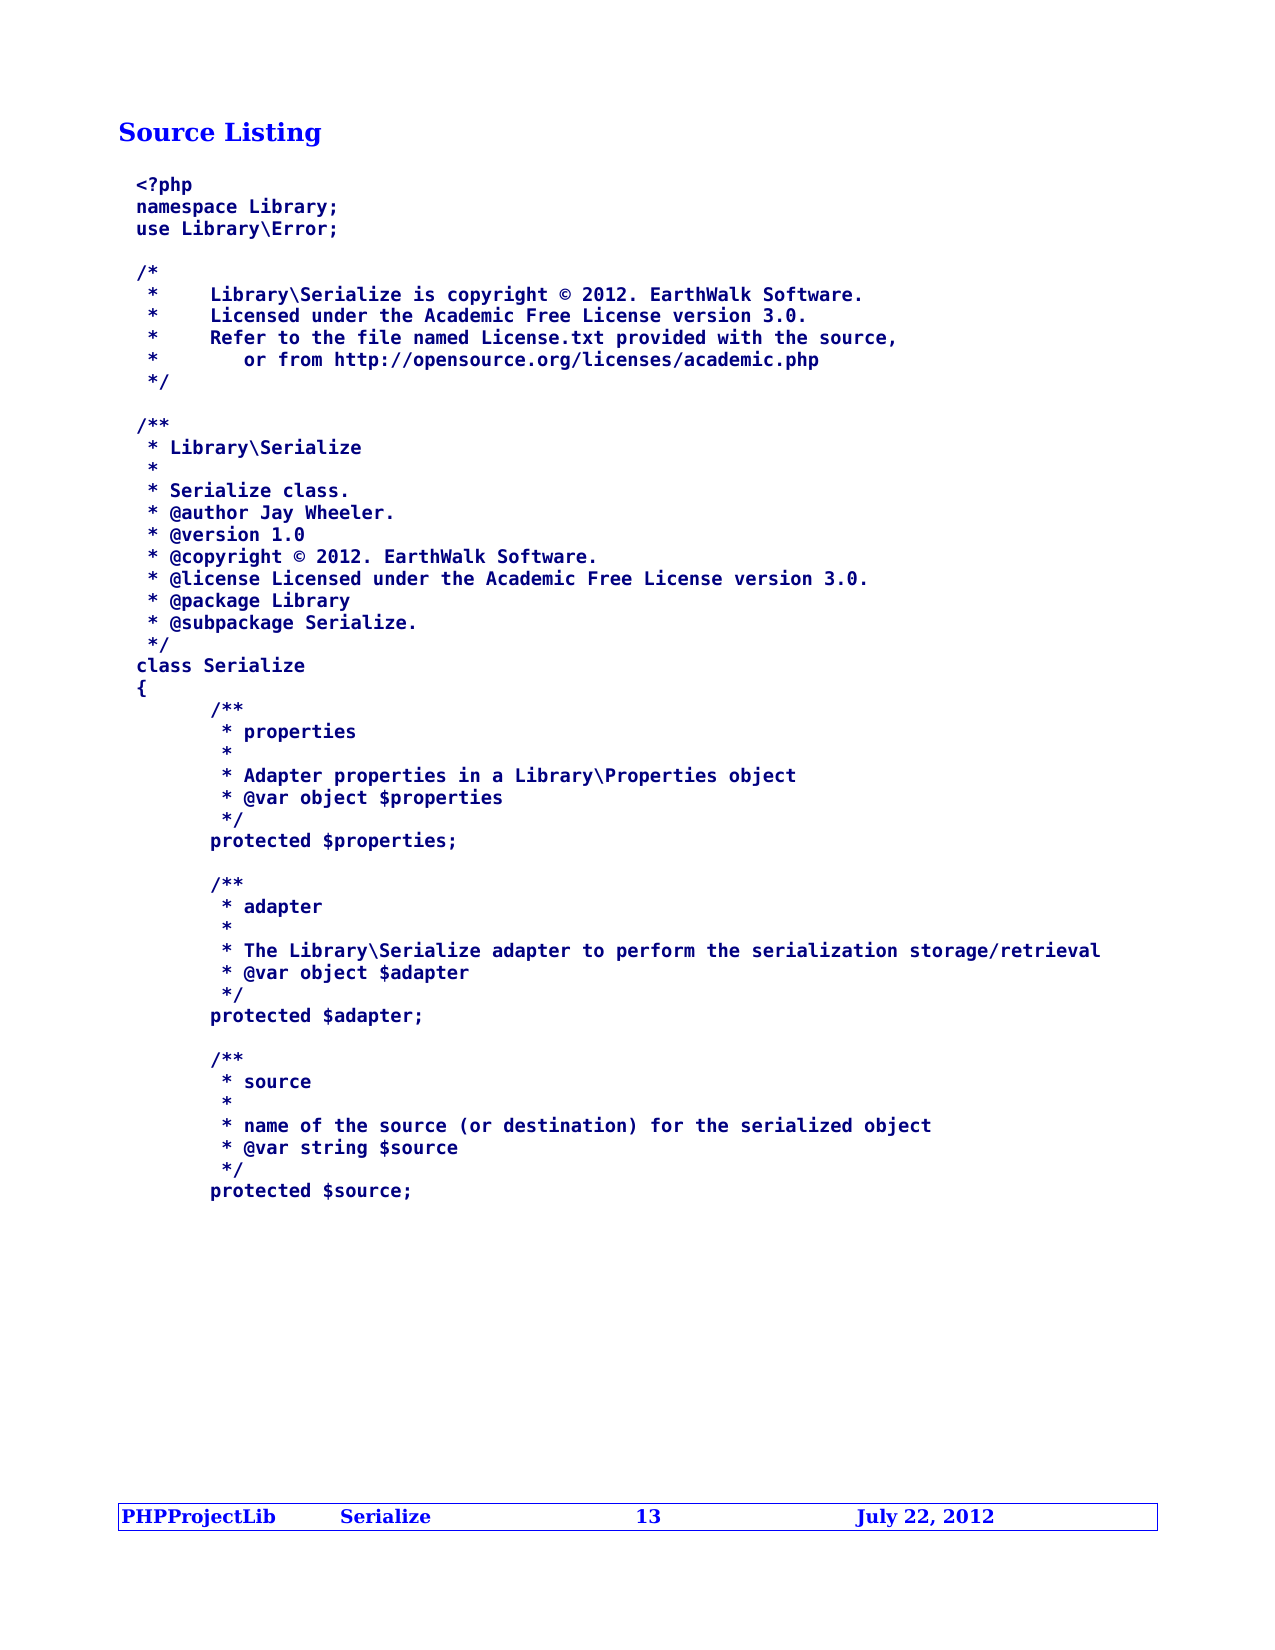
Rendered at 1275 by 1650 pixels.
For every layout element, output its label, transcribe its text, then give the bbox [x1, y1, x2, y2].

list * Serialize class. [136, 480, 1157, 502]
list * name of the source (or destination) for the serialized object [136, 1115, 1157, 1137]
list */ [136, 983, 1157, 1005]
list * [136, 918, 1157, 940]
list * The Library\Serialize adapter to perform the serialization storage/retrieval [136, 940, 1157, 962]
list * [136, 1093, 1157, 1115]
list class Serialize [136, 655, 1157, 677]
list /** [136, 699, 1157, 721]
list /** [136, 1049, 1157, 1071]
list /** [136, 415, 1157, 437]
list protected $adapter; [136, 1005, 1157, 1027]
list * adapter [136, 896, 1157, 918]
list * @subpackage Serialize. [136, 612, 1157, 633]
list * [136, 743, 1157, 765]
list protected $properties; [136, 830, 1157, 852]
list * [136, 458, 1157, 480]
list * @var string $source [136, 1137, 1157, 1158]
list */ [136, 371, 1157, 393]
list /** [136, 874, 1157, 896]
list <?php [136, 174, 1157, 196]
list * @author Jay Wheeler. [136, 502, 1157, 524]
list use Library\Error; [136, 218, 1157, 240]
list { [136, 677, 1157, 699]
list */ [136, 808, 1157, 830]
title Source Listing [118, 118, 1157, 147]
list * @var object $adapter [136, 962, 1157, 983]
list * @license Licensed under the Academic Free License version 3.0. [136, 568, 1157, 590]
list * Library\Serialize is copyright © 2012. EarthWalk Software. [136, 283, 1157, 305]
list * Refer to the file named License.txt provided with the source, [136, 327, 1157, 349]
list * Licensed under the Academic Free License version 3.0. [136, 305, 1157, 327]
list */ [136, 1158, 1157, 1180]
list protected $source; [136, 1180, 1157, 1202]
list namespace Library; [136, 196, 1157, 218]
list * Adapter properties in a Library\Properties object [136, 765, 1157, 787]
list * or from http://opensource.org/licenses/academic.php [136, 349, 1157, 371]
list * source [136, 1071, 1157, 1093]
list * properties [136, 721, 1157, 743]
list * @var object $properties [136, 787, 1157, 808]
list * @version 1.0 [136, 524, 1157, 546]
list * @package Library [136, 590, 1157, 612]
list */ [136, 633, 1157, 655]
list * Library\Serialize [136, 437, 1157, 458]
list /* [136, 262, 1157, 283]
list * @copyright © 2012. EarthWalk Software. [136, 546, 1157, 568]
